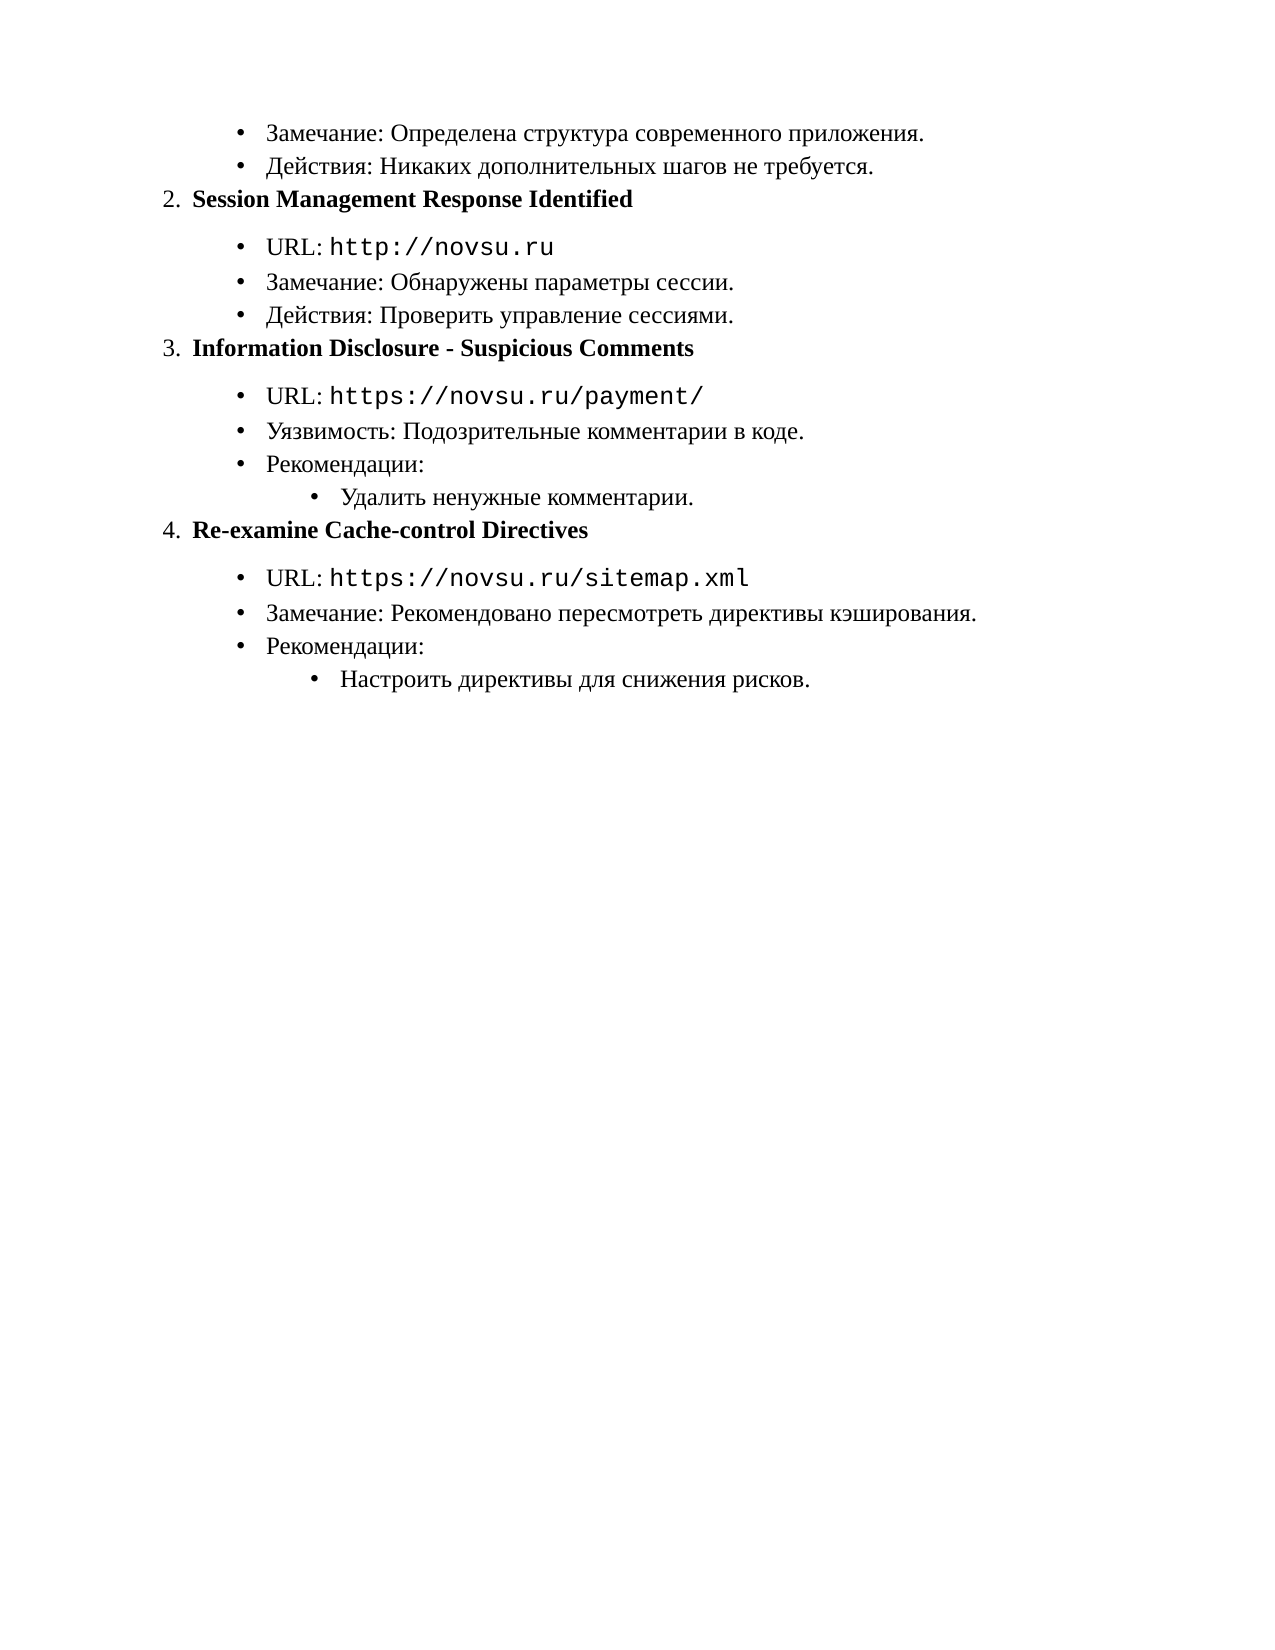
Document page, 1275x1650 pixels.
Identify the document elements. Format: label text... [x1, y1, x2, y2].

list Действия: Никаких дополнительных шагов не требуется. [236, 151, 1157, 180]
list Действия: Проверить управление сессиями. [236, 300, 1157, 329]
list Замечание: Обнаружены параметры сессии. [236, 267, 1157, 296]
list Information Disclosure - Suspicious Comments [162, 333, 1157, 362]
list Session Management Response Identified [162, 184, 1157, 213]
list Настроить директивы для снижения рисков. [310, 664, 1157, 693]
list URL: http://novsu.ru [236, 232, 1157, 263]
list URL: https://novsu.ru/sitemap.xml [236, 563, 1157, 594]
list Замечание: Рекомендовано пересмотреть директивы кэширования. [236, 598, 1157, 627]
list Уязвимость: Подозрительные комментарии в коде. [236, 416, 1157, 445]
list Рекомендации: [236, 449, 1157, 478]
list Удалить ненужные комментарии. [310, 482, 1157, 511]
list Замечание: Определена структура современного приложения. [236, 118, 1157, 147]
list Re-examine Cache-control Directives [162, 515, 1157, 544]
list URL: https://novsu.ru/payment/ [236, 381, 1157, 412]
list Рекомендации: [236, 631, 1157, 660]
